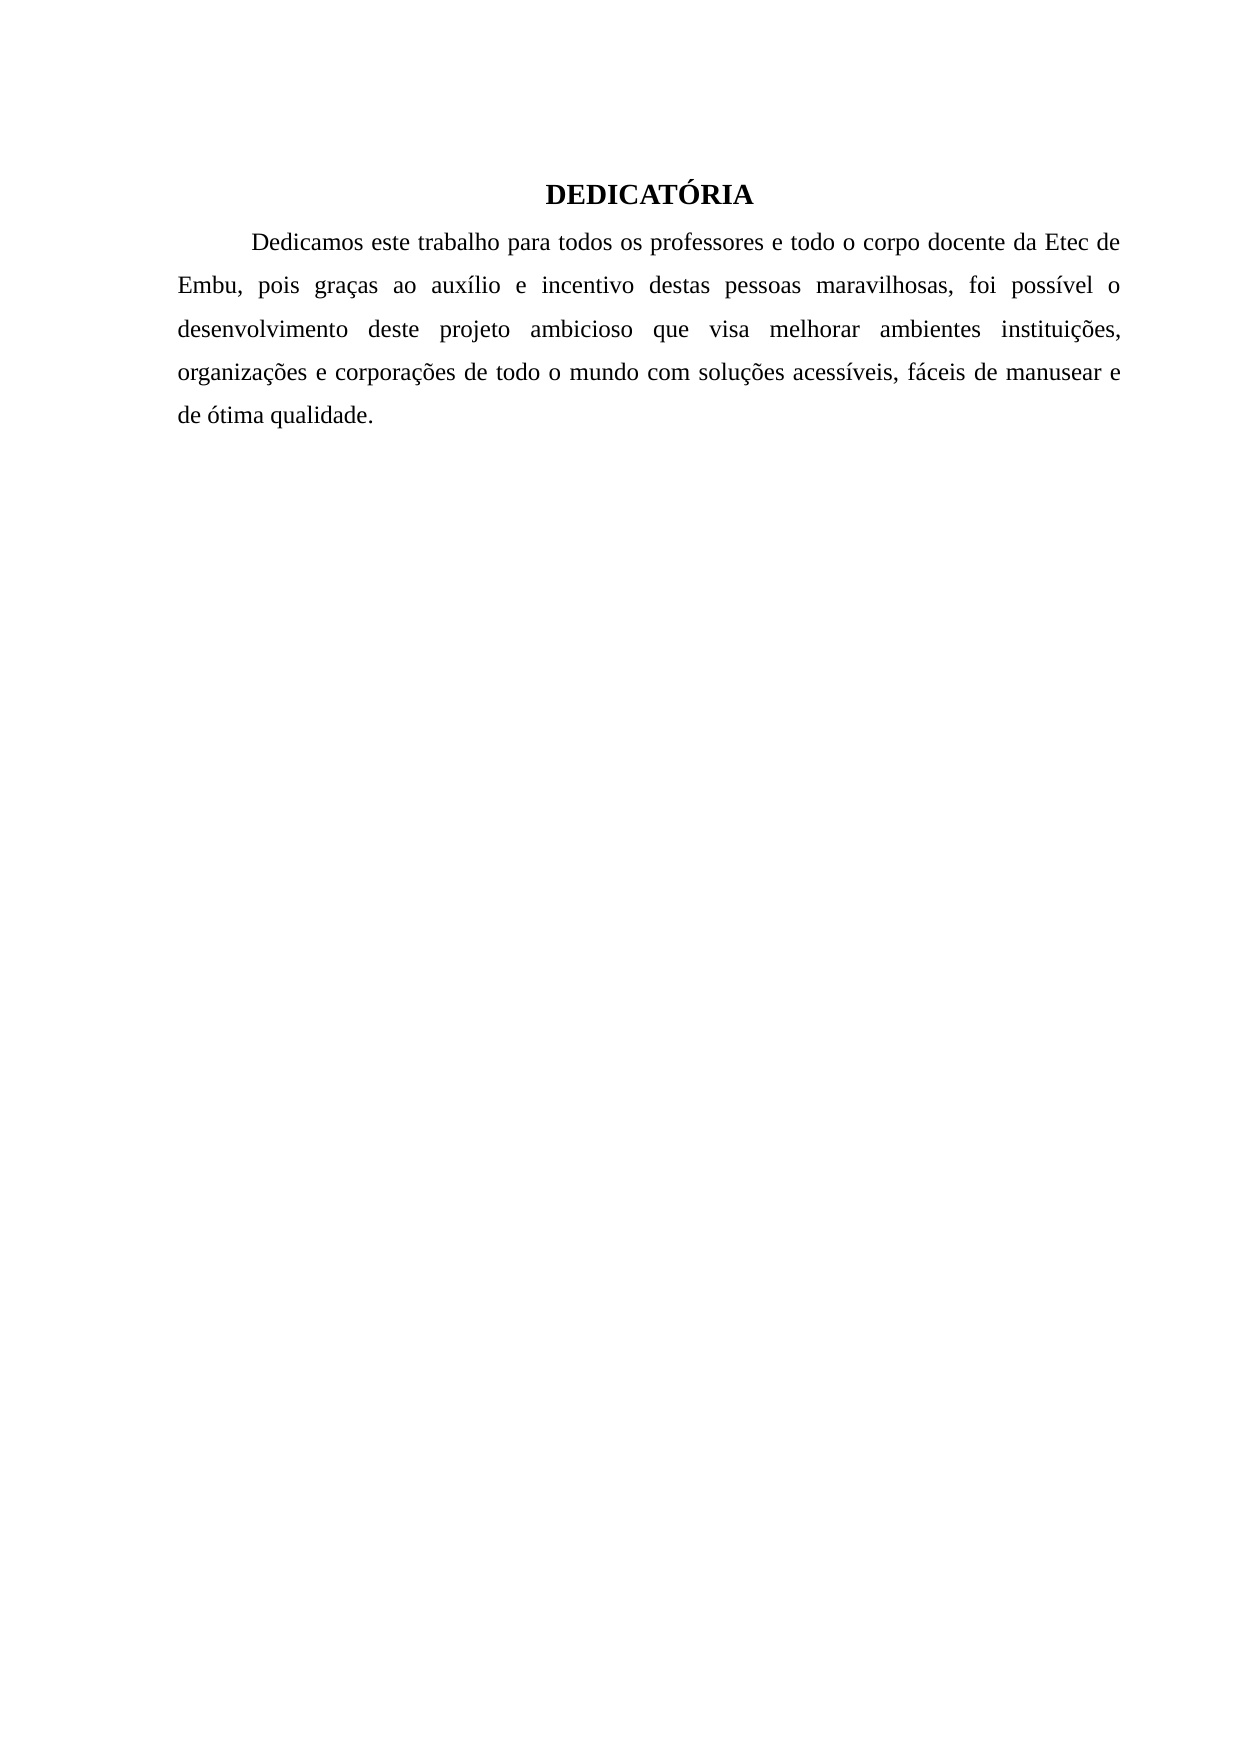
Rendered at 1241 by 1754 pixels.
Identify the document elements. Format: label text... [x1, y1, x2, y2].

text Dedicatória [177, 177, 1122, 211]
text Dedicamos este trabalho para todos os professores e todo o corpo docente da Etec de Embu, pois graças ao auxílio e incentivo destas pessoas maravilhosas, foi possível o desenvolvimento deste projeto ambicioso que visa melhorar ambientes instituições, organizações e corporações de todo o mundo com soluções acessíveis, fáceis de manusear e de ótima qualidade. [177, 227, 1122, 429]
